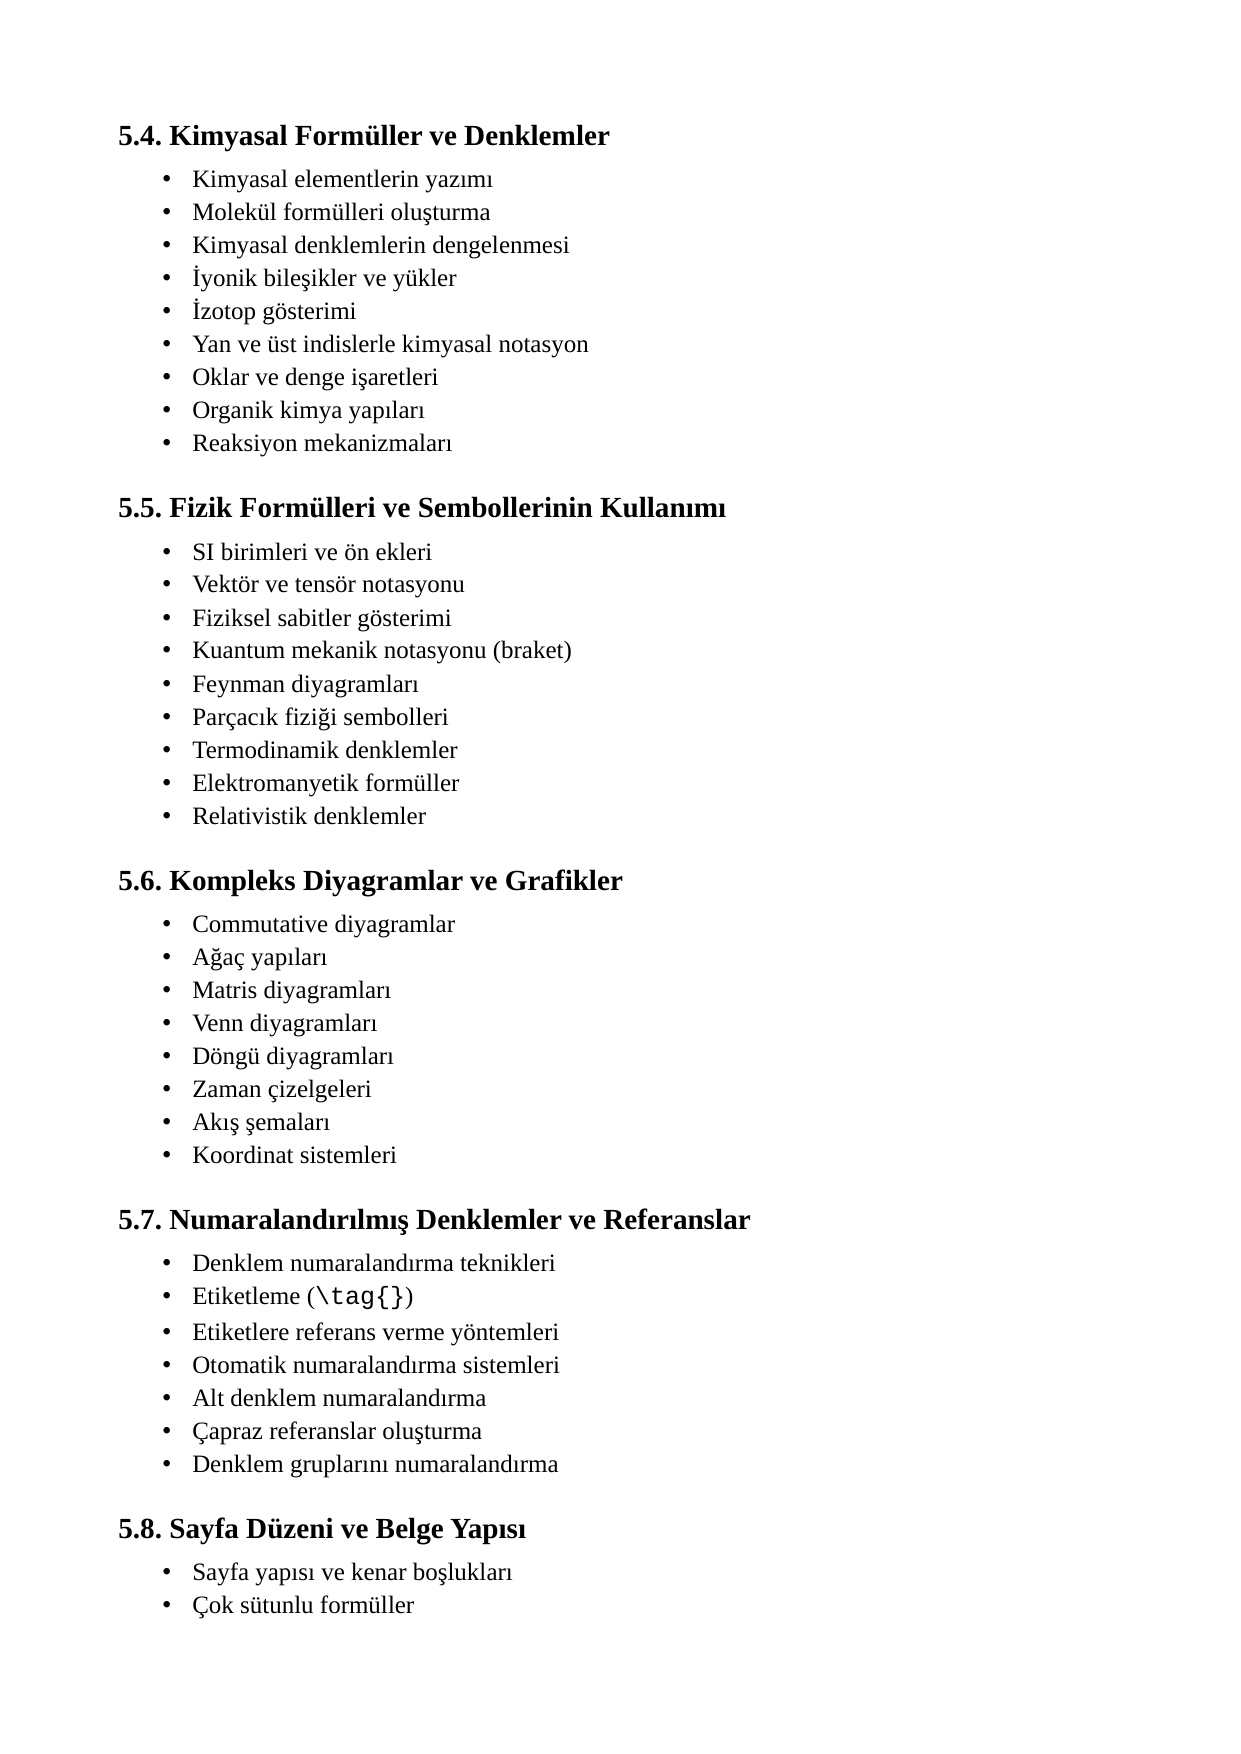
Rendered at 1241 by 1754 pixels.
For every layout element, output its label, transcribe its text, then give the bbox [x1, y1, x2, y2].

list Vektör ve tensör notasyonu [162, 569, 1122, 598]
list Sayfa yapısı ve kenar boşlukları [162, 1557, 1122, 1586]
list İyonik bileşikler ve yükler [162, 263, 1122, 292]
list Yan ve üst indislerle kimyasal notasyon [162, 329, 1122, 358]
list Termodinamik denklemler [162, 735, 1122, 763]
list Parçacık fiziği sembolleri [162, 702, 1122, 730]
list İzotop gösterimi [162, 296, 1122, 325]
list Kimyasal denklemlerin dengelenmesi [162, 230, 1122, 259]
list Molekül formülleri oluşturma [162, 197, 1122, 226]
list Denklem numaralandırma teknikleri [162, 1248, 1122, 1277]
list Kuantum mekanik notasyonu (braket) [162, 636, 1122, 664]
list Çapraz referanslar oluşturma [162, 1416, 1122, 1444]
list Fiziksel sabitler gösterimi [162, 603, 1122, 631]
subtitle 5.6. Kompleks Diyagramlar ve Grafikler [118, 863, 1122, 896]
list Kimyasal elementlerin yazımı [162, 164, 1122, 193]
list Akış şemaları [162, 1107, 1122, 1136]
subtitle 5.7. Numaralandırılmış Denklemler ve Referanslar [118, 1202, 1122, 1236]
list Oklar ve denge işaretleri [162, 362, 1122, 391]
list Otomatik numaralandırma sistemleri [162, 1350, 1122, 1378]
subtitle 5.4. Kimyasal Formüller ve Denklemler [118, 118, 1122, 152]
list Relativistik denklemler [162, 801, 1122, 829]
list Koordinat sistemleri [162, 1140, 1122, 1169]
list Zaman çizelgeleri [162, 1074, 1122, 1103]
list Etiketleme (\tag{}) [162, 1281, 1122, 1312]
list Matris diyagramları [162, 975, 1122, 1004]
list Çok sütunlu formüller [162, 1590, 1122, 1619]
list Denklem gruplarını numaralandırma [162, 1449, 1122, 1478]
subtitle 5.8. Sayfa Düzeni ve Belge Yapısı [118, 1511, 1122, 1544]
list Etiketlere referans verme yöntemleri [162, 1317, 1122, 1346]
list Alt denklem numaralandırma [162, 1383, 1122, 1412]
list Ağaç yapıları [162, 942, 1122, 971]
subtitle 5.5. Fizik Formülleri ve Sembollerinin Kullanımı [118, 491, 1122, 524]
list SI birimleri ve ön ekleri [162, 537, 1122, 565]
list Organik kimya yapıları [162, 395, 1122, 424]
list Feynman diyagramları [162, 669, 1122, 697]
list Döngü diyagramları [162, 1041, 1122, 1070]
list Venn diyagramları [162, 1008, 1122, 1037]
list Commutative diyagramlar [162, 909, 1122, 938]
list Reaksiyon mekanizmaları [162, 428, 1122, 457]
list Elektromanyetik formüller [162, 768, 1122, 796]
